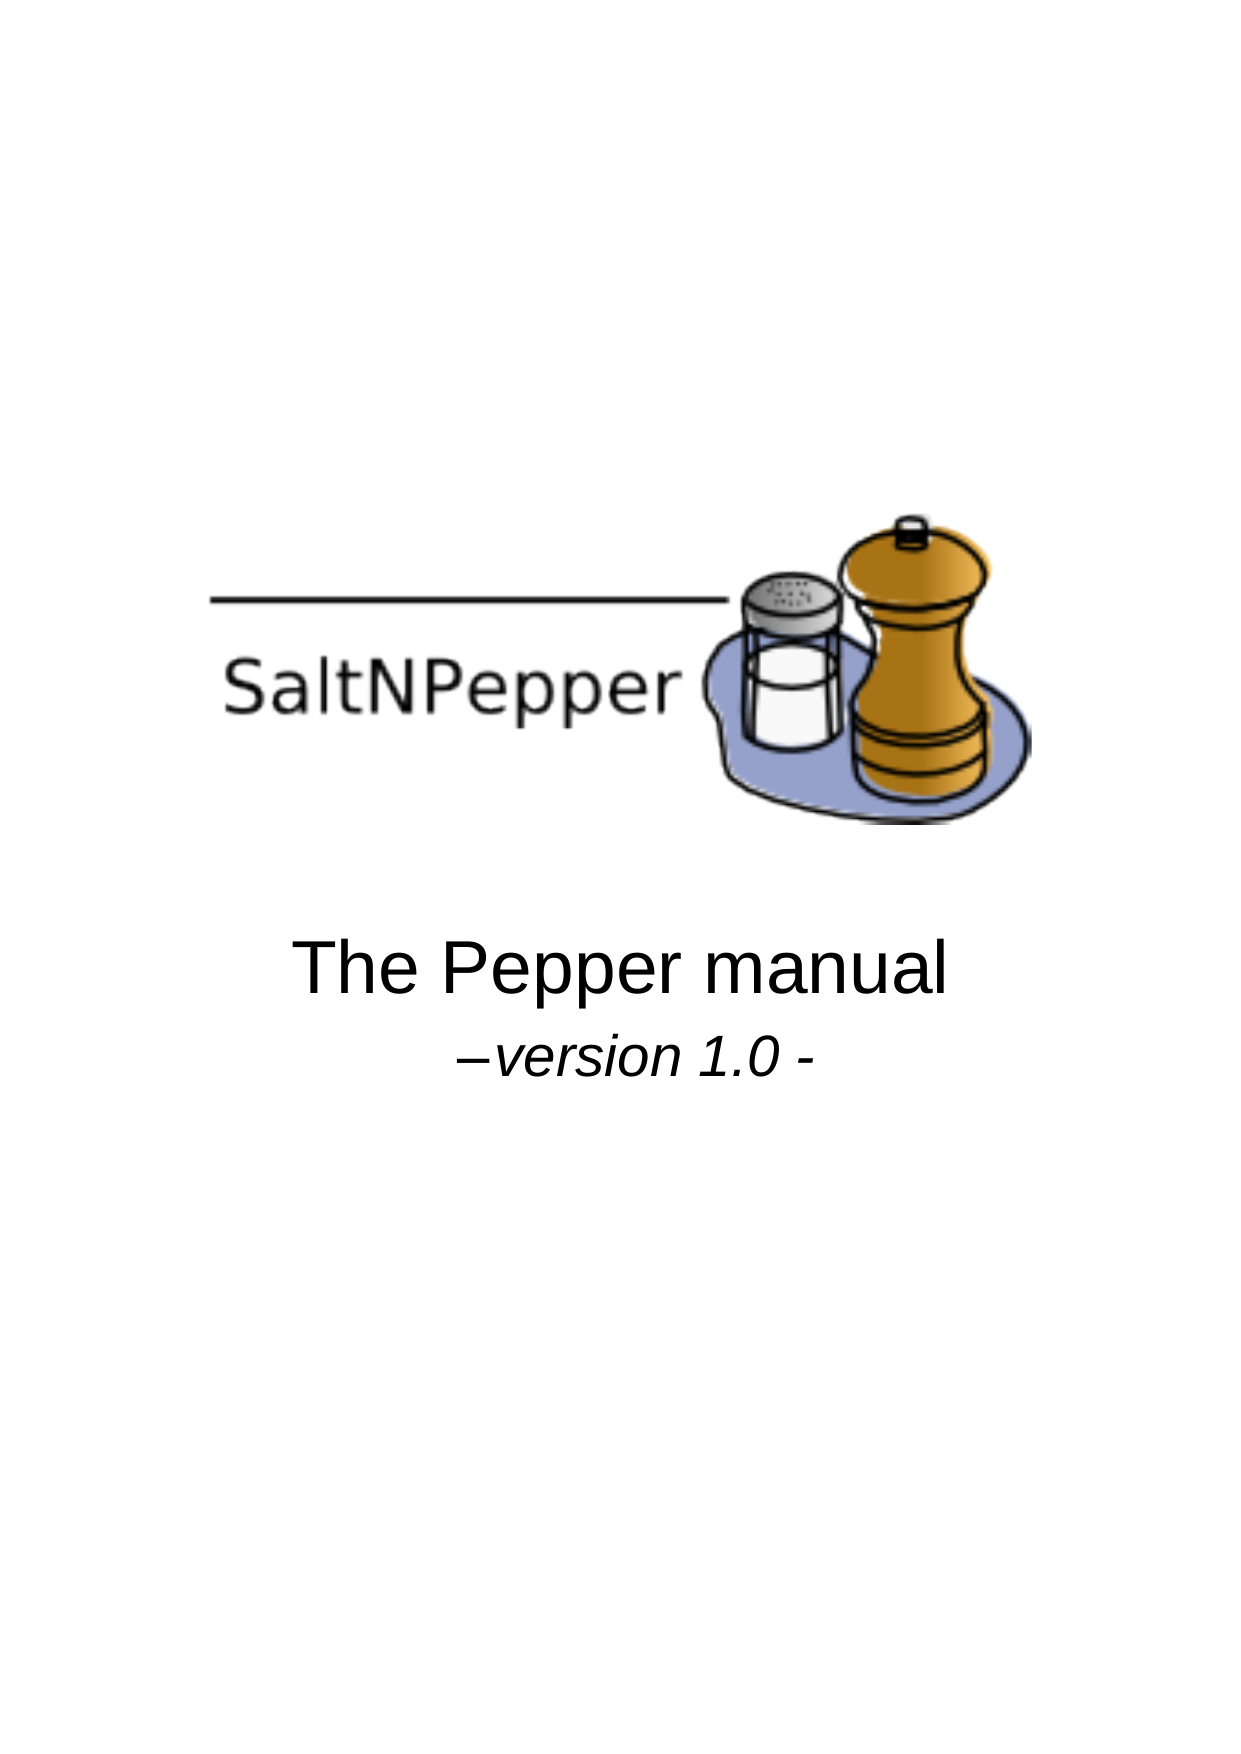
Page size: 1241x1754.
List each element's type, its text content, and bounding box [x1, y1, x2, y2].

text The Pepper manual [118, 923, 1122, 1009]
picture [208, 513, 1032, 825]
list version 1.0 - [156, 1022, 1122, 1089]
